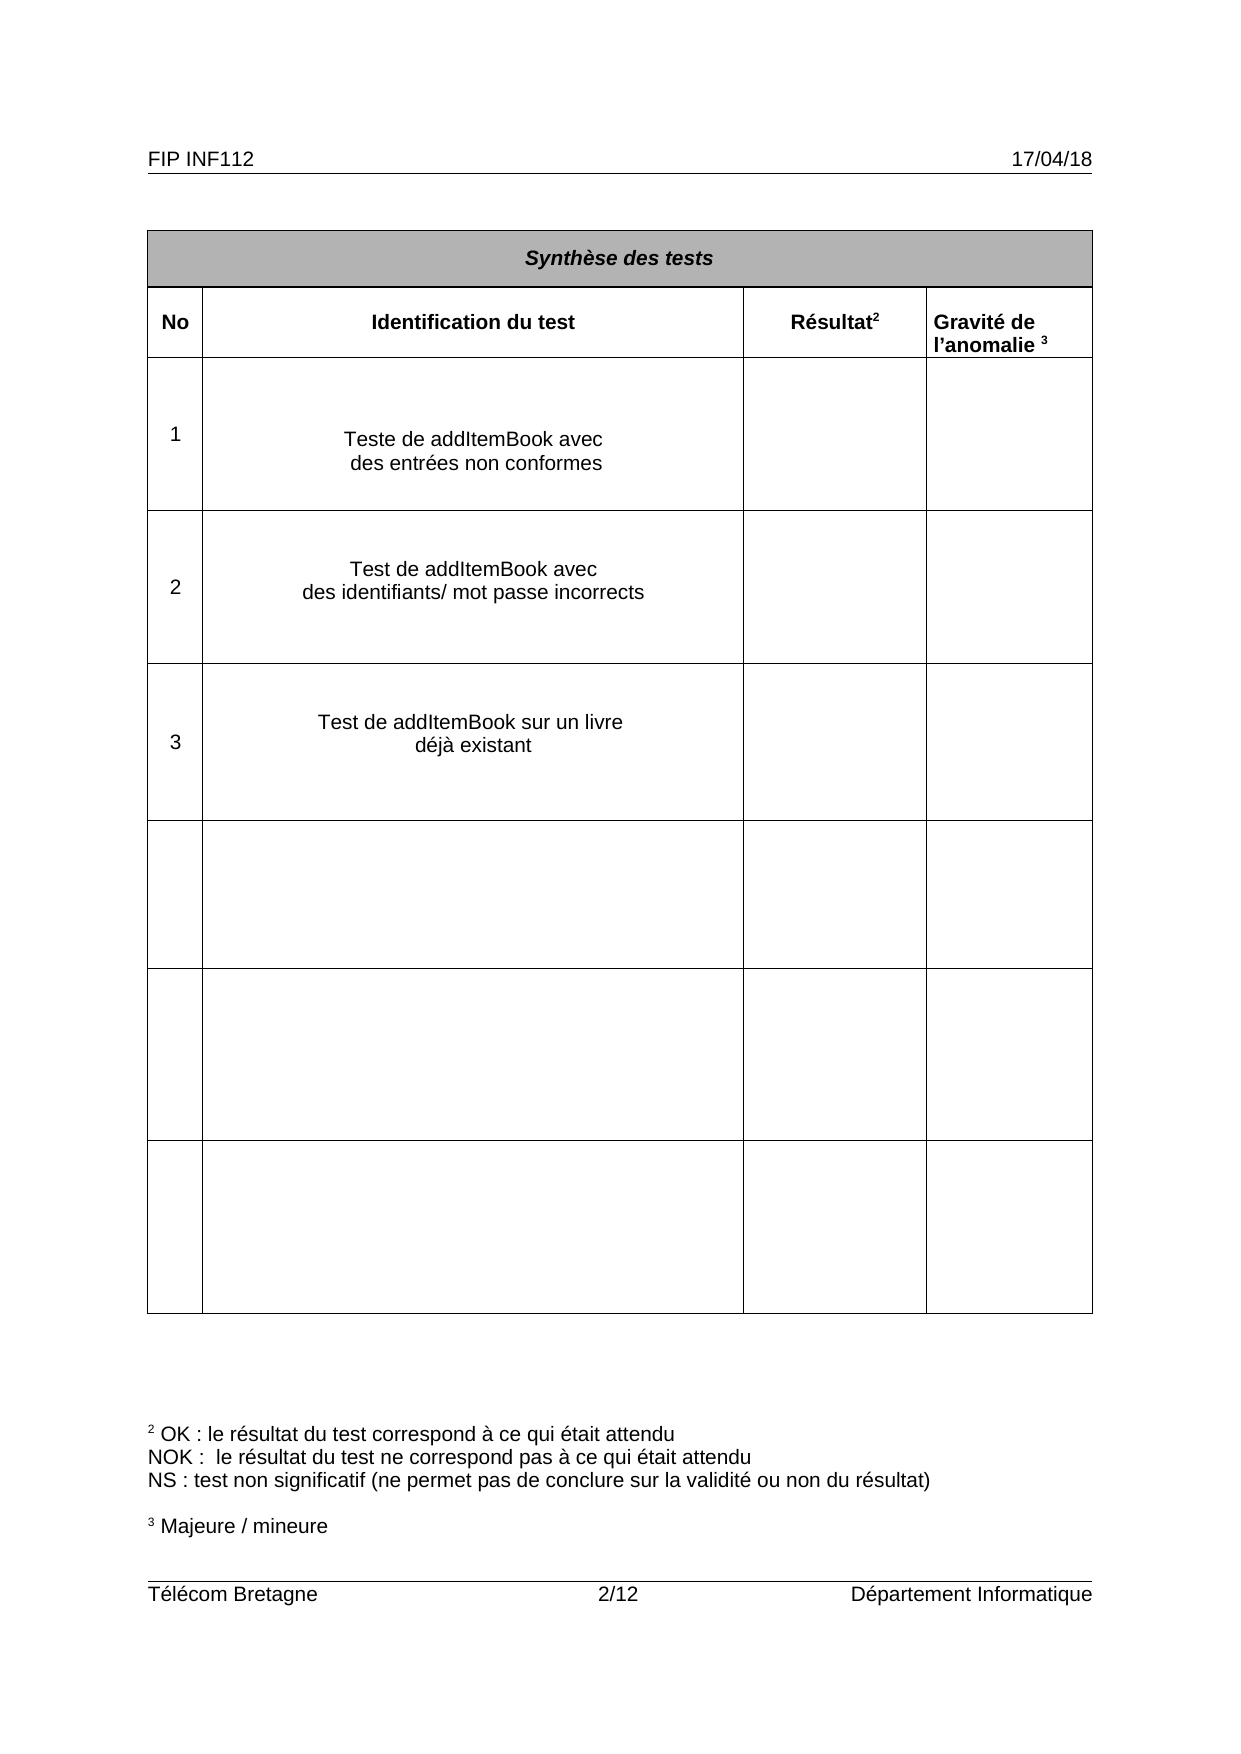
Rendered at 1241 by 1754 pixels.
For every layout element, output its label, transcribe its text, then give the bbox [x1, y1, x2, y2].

table_cell Test de addItemBook avec des identifiants/ mot passe incorrects [203, 511, 743, 663]
table_cell [744, 969, 926, 1140]
table_cell [927, 821, 1092, 968]
table_cell Teste de addItemBook avec des entrées non conformes [203, 358, 743, 510]
table_cell [203, 969, 743, 1140]
table_cell Identification du test [203, 288, 743, 357]
table_cell [203, 1141, 743, 1312]
table_cell [744, 1141, 926, 1312]
table_cell [148, 969, 202, 1140]
table_cell [927, 969, 1092, 1140]
table_cell [148, 1141, 202, 1312]
table_cell [203, 821, 743, 968]
table_cell [927, 511, 1092, 663]
table_cell Gravité de l’anomalie [927, 288, 1092, 357]
table_cell [148, 821, 202, 968]
table_cell 3 [148, 664, 202, 819]
table_header Synthèse des tests [148, 231, 1092, 286]
table_cell [744, 821, 926, 968]
table_cell Test de addItemBook sur un livre déjà existant [203, 664, 743, 819]
table_cell [927, 1141, 1092, 1312]
table_cell [744, 511, 926, 663]
table_cell [927, 358, 1092, 510]
table_cell [744, 664, 926, 819]
table_cell 2 [148, 511, 202, 663]
table_cell Résultat [744, 288, 926, 357]
table_cell No [148, 288, 202, 357]
table_cell [927, 664, 1092, 819]
table_cell [744, 358, 926, 510]
table_cell 1 [148, 358, 202, 510]
